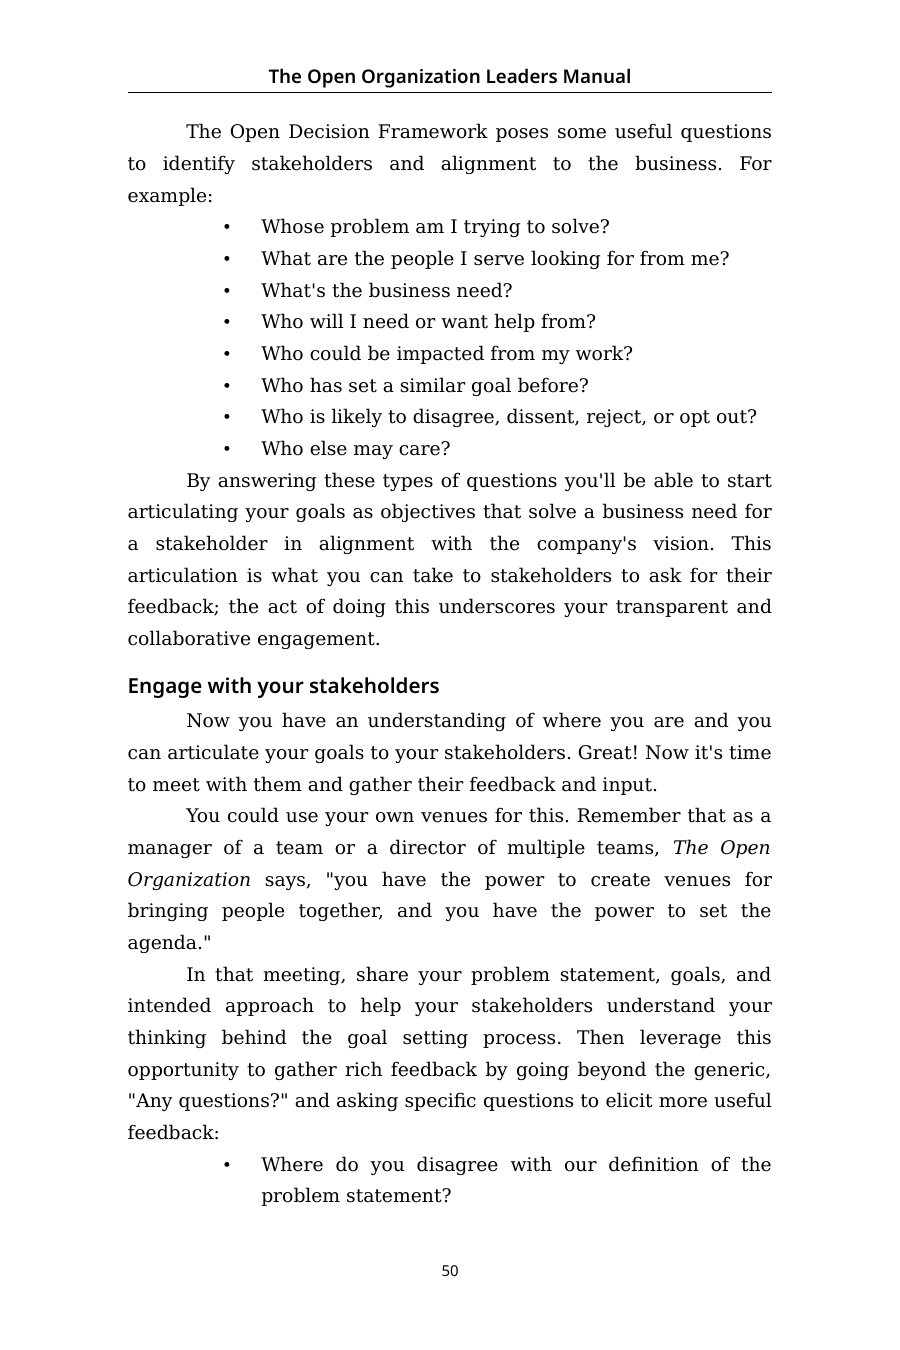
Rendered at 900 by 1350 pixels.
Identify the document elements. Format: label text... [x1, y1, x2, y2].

text You could use your own venues for this. Remember that as a manager of a team or a director of multiple teams, The Open Organization says, "you have the power to create venues for bringing people together, and you have the power to set the agenda." [127, 806, 772, 954]
subtitle Engage with your stakeholders [127, 675, 772, 698]
list Who will I need or want help from? [223, 311, 772, 333]
list Who has set a similar goal before? [223, 375, 772, 397]
list Whose problem am I trying to solve? [223, 216, 772, 238]
list Who is likely to disagree, dissent, reject, or opt out? [223, 406, 772, 428]
text Now you have an understanding of where you are and you can articulate your goals to your stakeholders. Great! Now it's time to meet with them and gather their feedback and input. [127, 711, 772, 796]
list What's the business need? [223, 280, 772, 302]
text In that meeting, share your problem statement, goals, and intended approach to help your stakeholders understand your thinking behind the goal setting process. Then leverage this opportunity to gather rich feedback by going beyond the generic, "Any questions?" and asking specific questions to elicit more useful feedback: [127, 964, 772, 1144]
list What are the people I serve looking for from me? [223, 248, 772, 270]
list Where do you disagree with our definition of the problem statement? [223, 1154, 772, 1207]
text By answering these types of questions you'll be able to start articulating your goals as objectives that solve a business need for a stakeholder in alignment with the company's vision. This articulation is what you can take to stakeholders to ask for their feedback; the act of doing this underscores your transparent and collaborative engagement. [127, 470, 772, 650]
text The Open Decision Framework poses some useful questions to identify stakeholders and alignment to the business. For example: [127, 121, 772, 207]
list Who else may care? [223, 438, 772, 460]
list Who could be impacted from my work? [223, 343, 772, 365]
